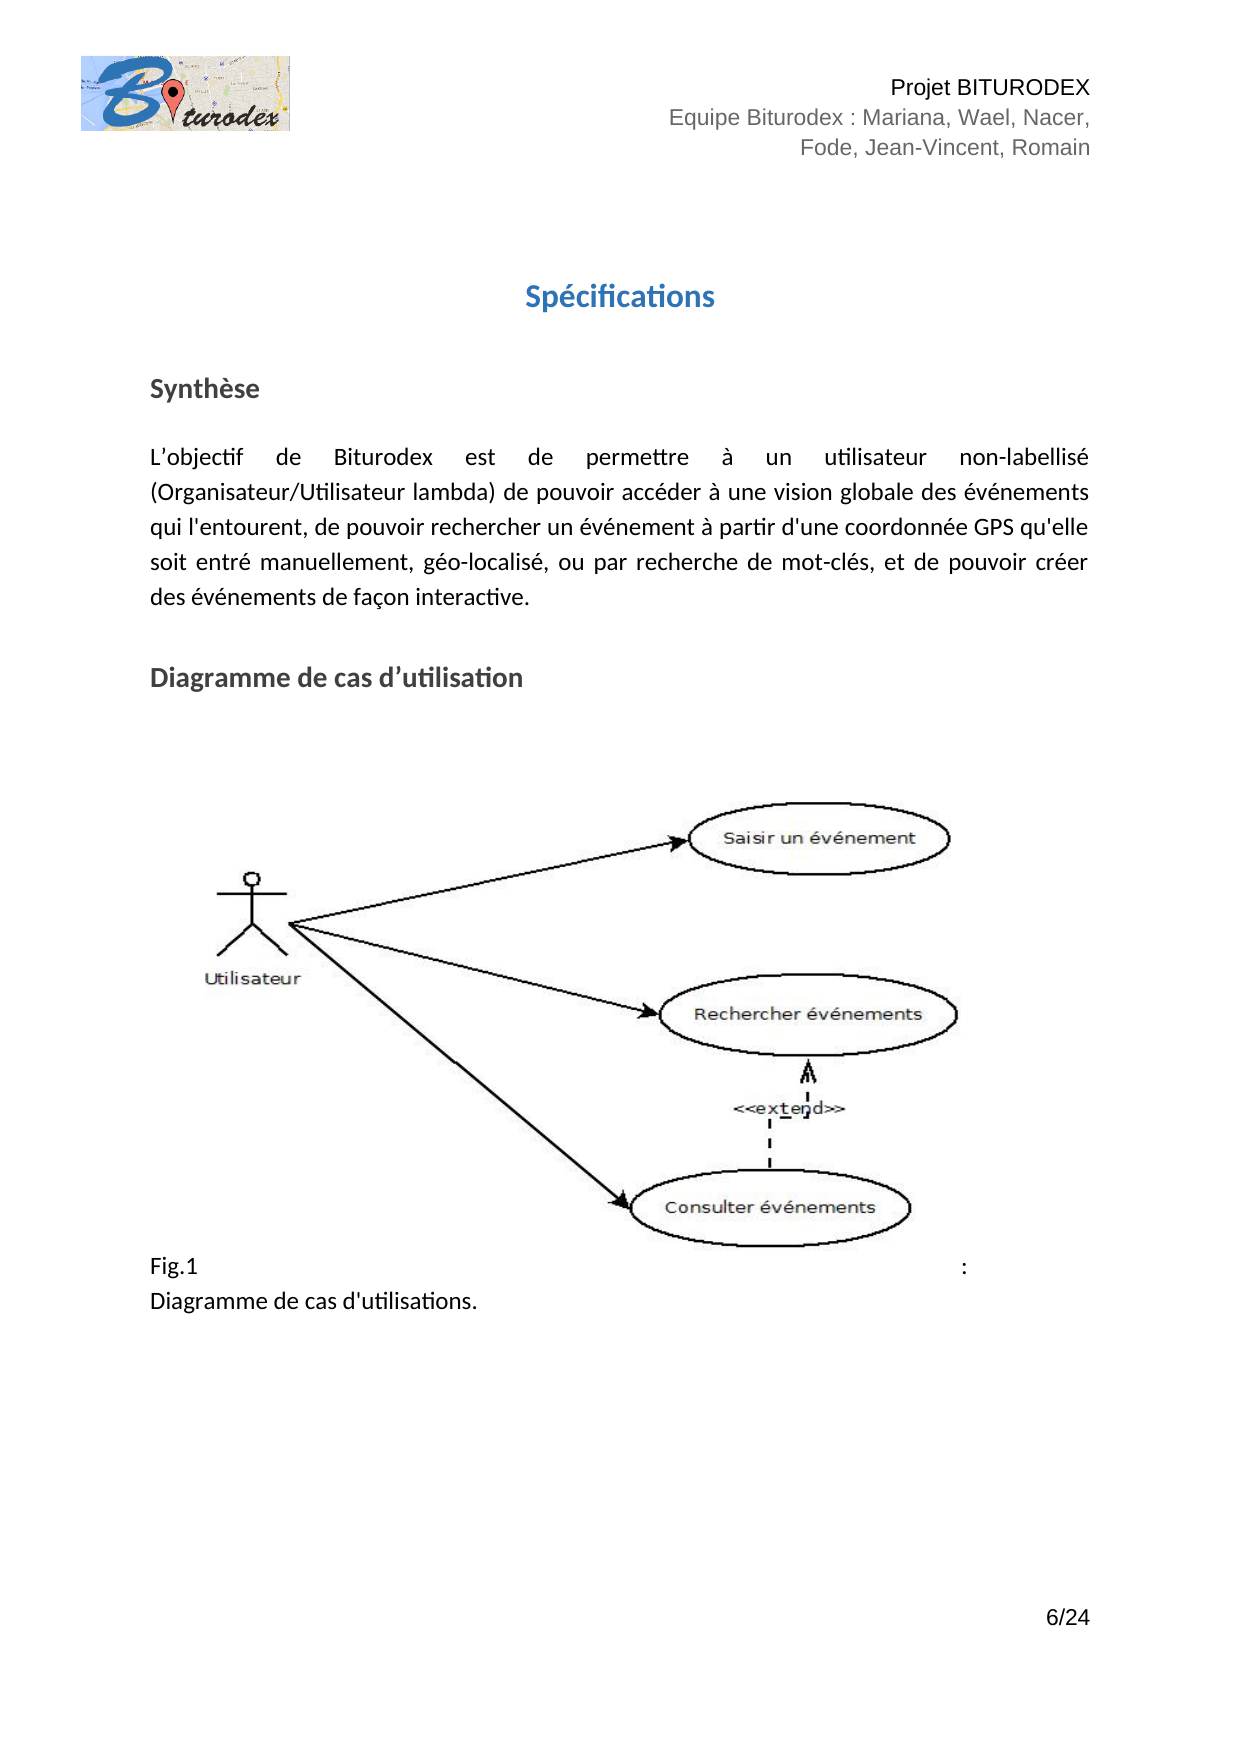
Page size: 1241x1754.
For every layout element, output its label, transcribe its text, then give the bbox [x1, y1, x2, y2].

subtitle Diagramme de cas d’utilisation [150, 659, 1090, 694]
subtitle Spécifications [150, 275, 1090, 316]
text L’objectif de Biturodex est de permettre à un utilisateur non-labellisé (Organisateur/Utilisateur lambda) de pouvoir accéder à une vision globale des événements qui l'entourent, de pouvoir rechercher un événement à partir d'une coordonnée GPS qu'elle soit entré manuellement, géo-localisé, ou par recherche de mot-clés, et de pouvoir créer des événements de façon interactive. [150, 441, 1090, 611]
text Fig.1 : Diagramme de cas d'utilisations. [150, 1250, 1090, 1315]
subtitle Synthèse [150, 370, 1090, 406]
